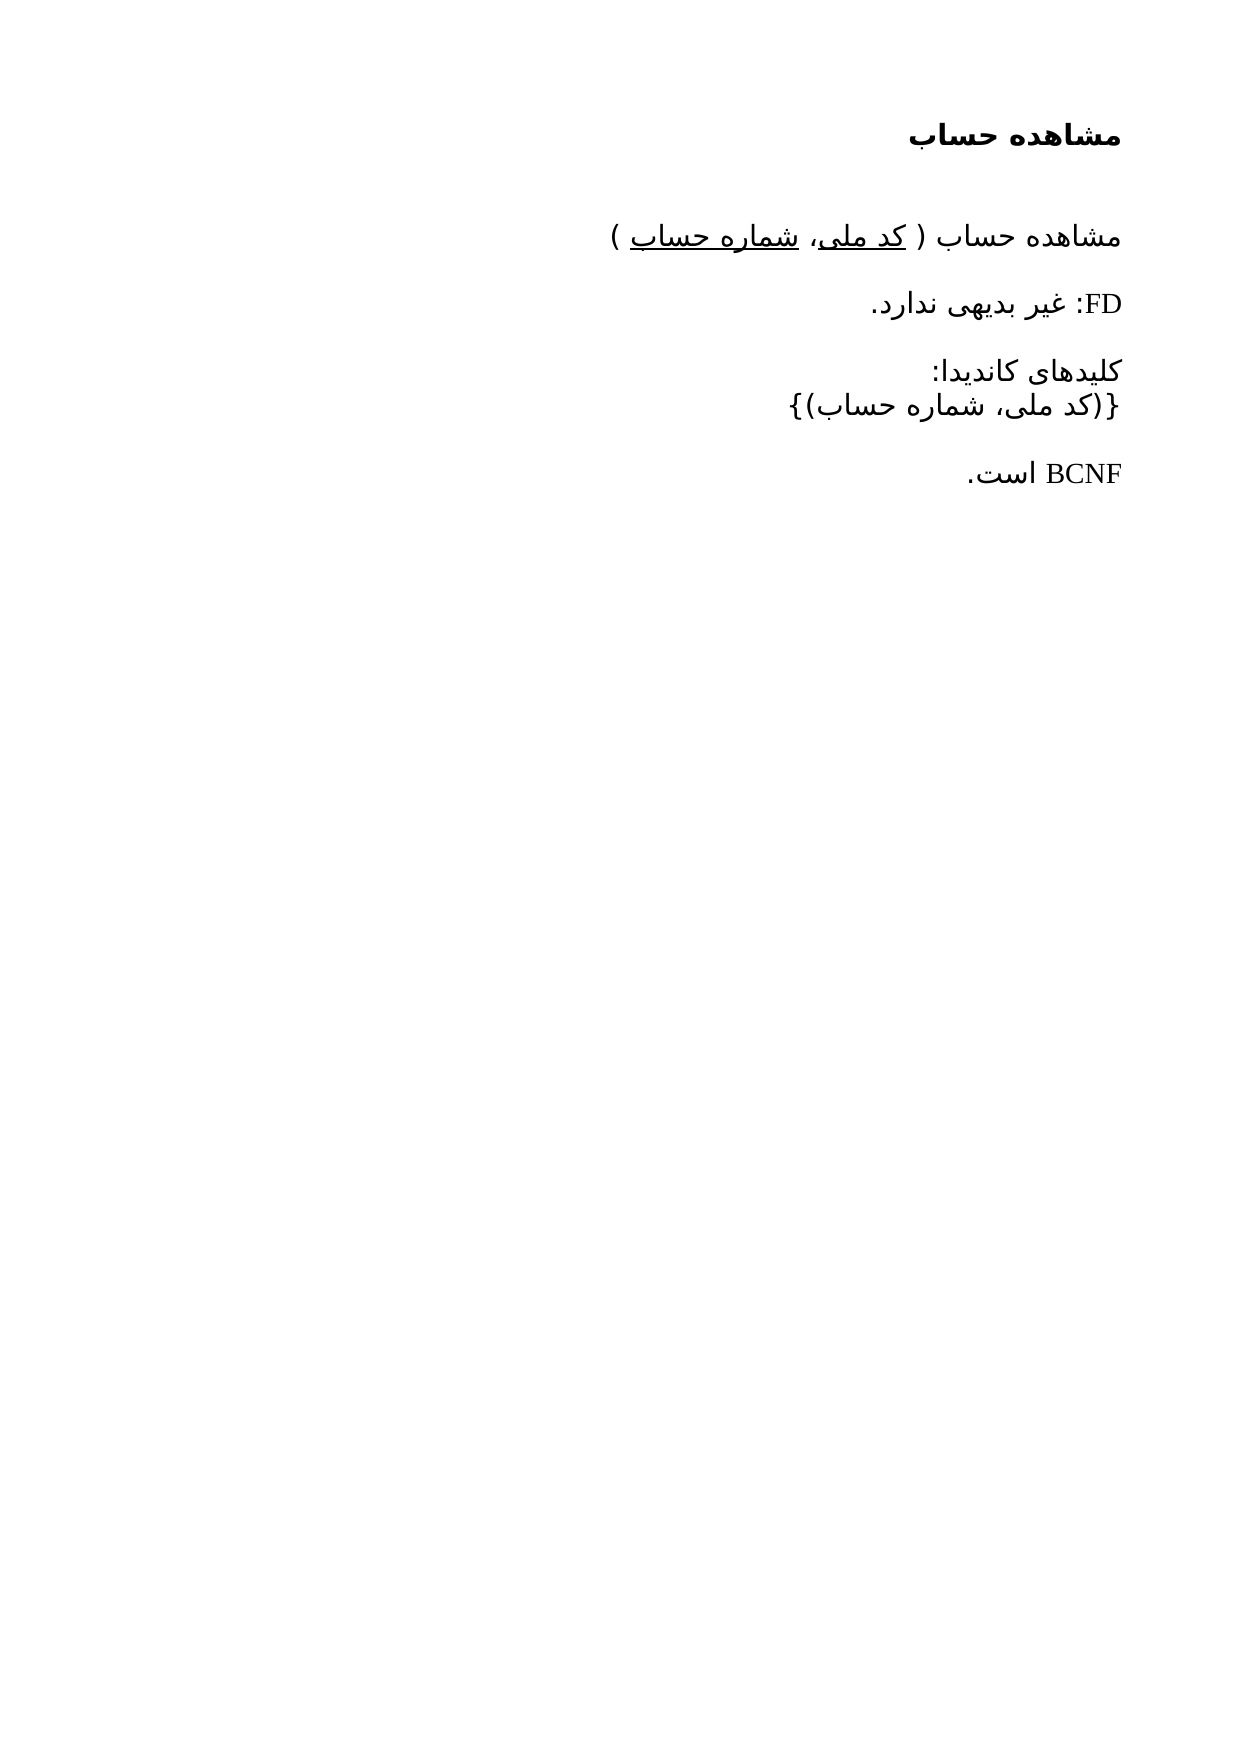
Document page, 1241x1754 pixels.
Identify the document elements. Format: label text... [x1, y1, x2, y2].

text کلید‌های کاندیدا: [118, 354, 1122, 388]
text FD: غیر بدیهی ندارد. [118, 287, 1122, 321]
text {(کد ملی، شماره حساب)} [118, 388, 1122, 422]
text BCNF است. [118, 456, 1122, 490]
text مشاهده حساب ( کد ملی، شماره حساب ) [118, 219, 1122, 253]
text مشاهده حساب [118, 118, 1122, 152]
